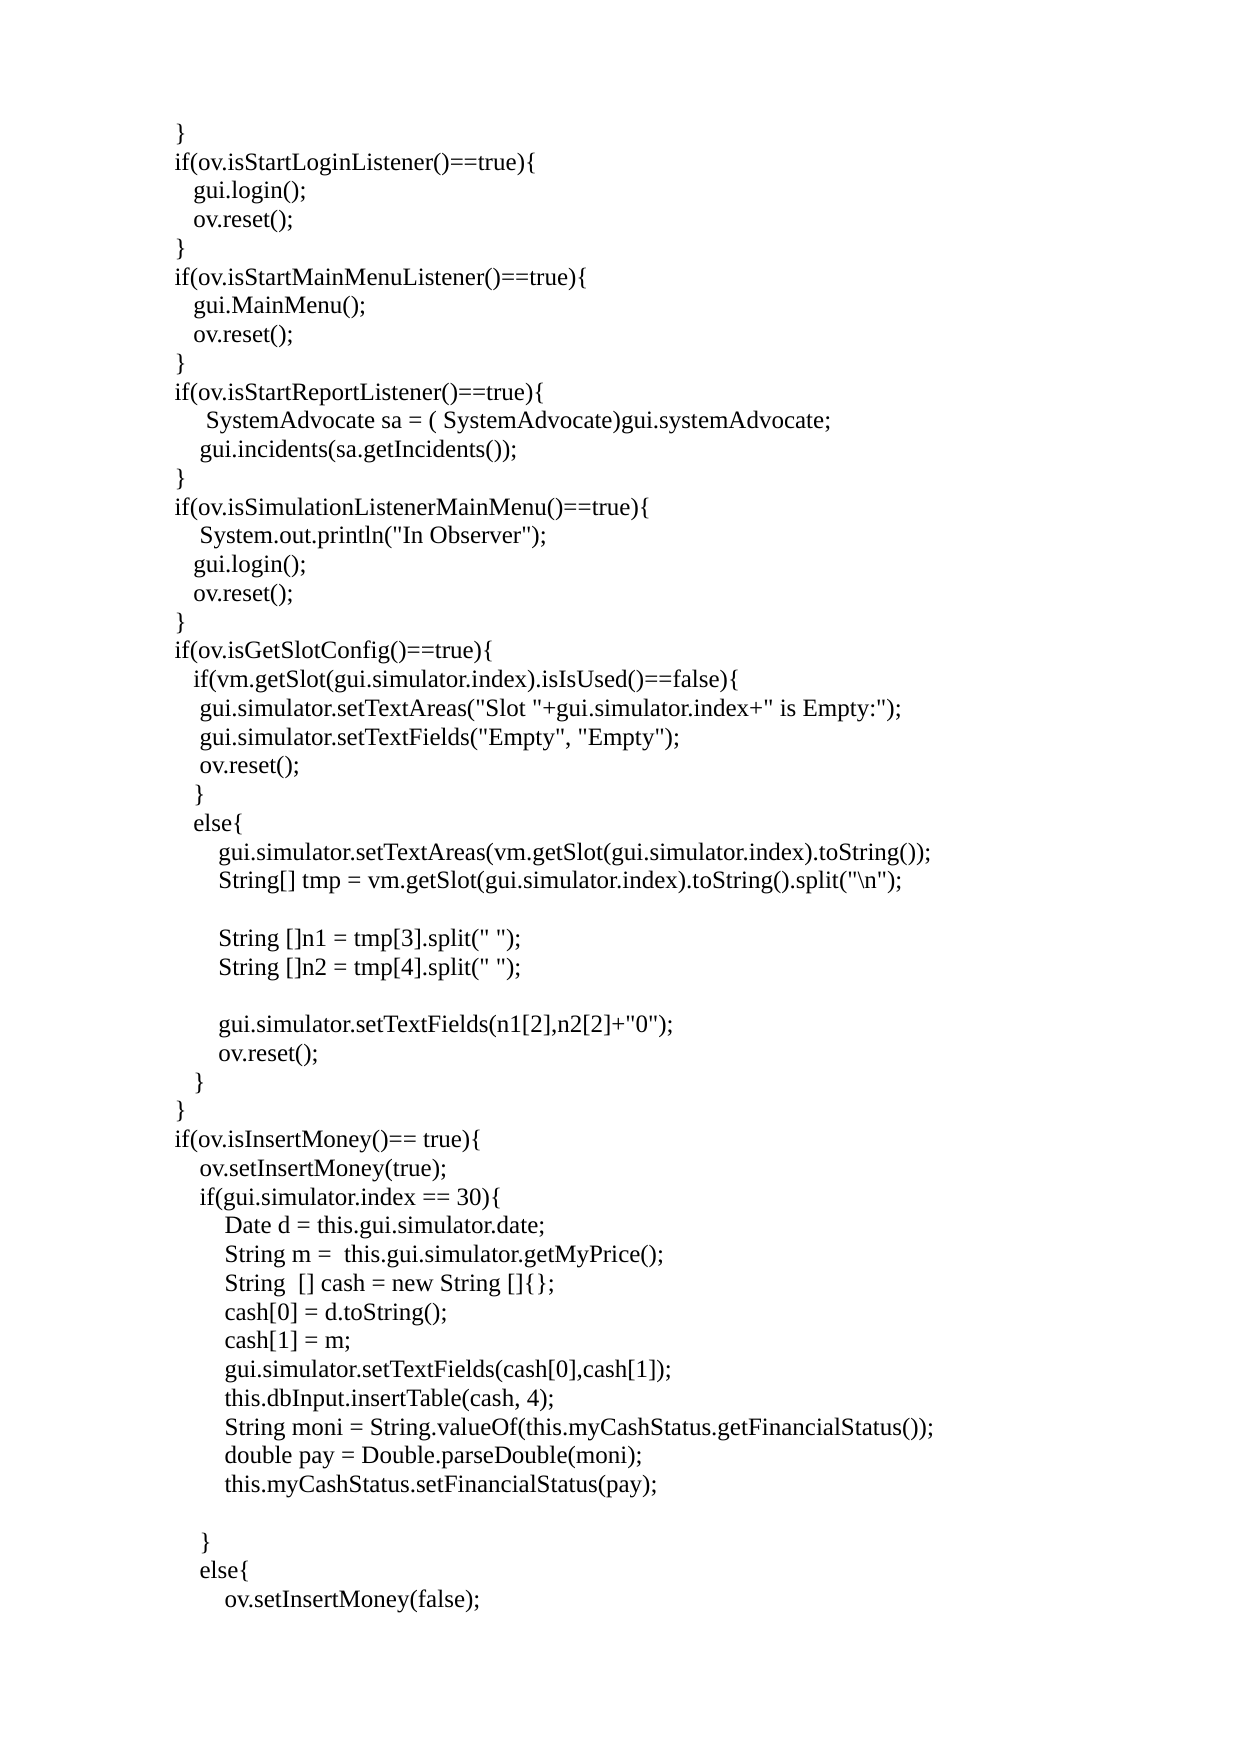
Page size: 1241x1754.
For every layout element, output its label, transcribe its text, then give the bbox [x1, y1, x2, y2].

text if(gui.simulator.index == 30){ [118, 1182, 1122, 1211]
text ov.setInsertMoney(false); [118, 1584, 1122, 1613]
text gui.simulator.setTextAreas(vm.getSlot(gui.simulator.index).toString()); [118, 837, 1122, 866]
text this.dbInput.insertTable(cash, 4); [118, 1383, 1122, 1412]
text cash[0] = d.toString(); [118, 1297, 1122, 1326]
text if(ov.isGetSlotConfig()==true){ [118, 636, 1122, 664]
text String moni = String.valueOf(this.myCashStatus.getFinancialStatus()); [118, 1412, 1122, 1441]
text Date d = this.gui.simulator.date; [118, 1211, 1122, 1239]
text if(ov.isSimulationListenerMainMenu()==true){ [118, 492, 1122, 521]
text gui.simulator.setTextAreas("Slot "+gui.simulator.index+" is Empty:"); [118, 693, 1122, 722]
text } [118, 118, 1122, 147]
text if(ov.isStartMainMenuListener()==true){ [118, 262, 1122, 291]
text } [118, 1527, 1122, 1556]
text ov.reset(); [118, 1038, 1122, 1067]
text ov.reset(); [118, 319, 1122, 348]
text if(ov.isStartReportListener()==true){ [118, 377, 1122, 406]
text ov.setInsertMoney(true); [118, 1153, 1122, 1182]
text gui.simulator.setTextFields(cash[0],cash[1]); [118, 1354, 1122, 1383]
text String m = this.gui.simulator.getMyPrice(); [118, 1239, 1122, 1268]
text String[] tmp = vm.getSlot(gui.simulator.index).toString().split("\n"); [118, 866, 1122, 894]
text ov.reset(); [118, 751, 1122, 779]
text gui.login(); [118, 549, 1122, 578]
text System.out.println("In Observer"); [118, 521, 1122, 549]
text if(ov.isInsertMoney()== true){ [118, 1124, 1122, 1153]
text this.myCashStatus.setFinancialStatus(pay); [118, 1469, 1122, 1498]
text String [] cash = new String []{}; [118, 1268, 1122, 1297]
text ov.reset(); [118, 578, 1122, 607]
text double pay = Double.parseDouble(moni); [118, 1441, 1122, 1469]
text if(vm.getSlot(gui.simulator.index).isIsUsed()==false){ [118, 664, 1122, 693]
text } [118, 348, 1122, 377]
text gui.incidents(sa.getIncidents()); [118, 434, 1122, 463]
text gui.simulator.setTextFields("Empty", "Empty"); [118, 722, 1122, 751]
text } [118, 463, 1122, 492]
text } [118, 233, 1122, 262]
text gui.MainMenu(); [118, 291, 1122, 319]
text if(ov.isStartLoginListener()==true){ [118, 147, 1122, 176]
text } [118, 607, 1122, 636]
text ov.reset(); [118, 204, 1122, 233]
text cash[1] = m; [118, 1326, 1122, 1354]
text gui.login(); [118, 176, 1122, 204]
text } [118, 1067, 1122, 1096]
text else{ [118, 808, 1122, 837]
text } [118, 779, 1122, 808]
text String []n2 = tmp[4].split(" "); [118, 952, 1122, 981]
text SystemAdvocate sa = ( SystemAdvocate)gui.systemAdvocate; [118, 406, 1122, 434]
text else{ [118, 1556, 1122, 1584]
text } [118, 1096, 1122, 1124]
text String []n1 = tmp[3].split(" "); [118, 923, 1122, 952]
text gui.simulator.setTextFields(n1[2],n2[2]+"0"); [118, 1009, 1122, 1038]
